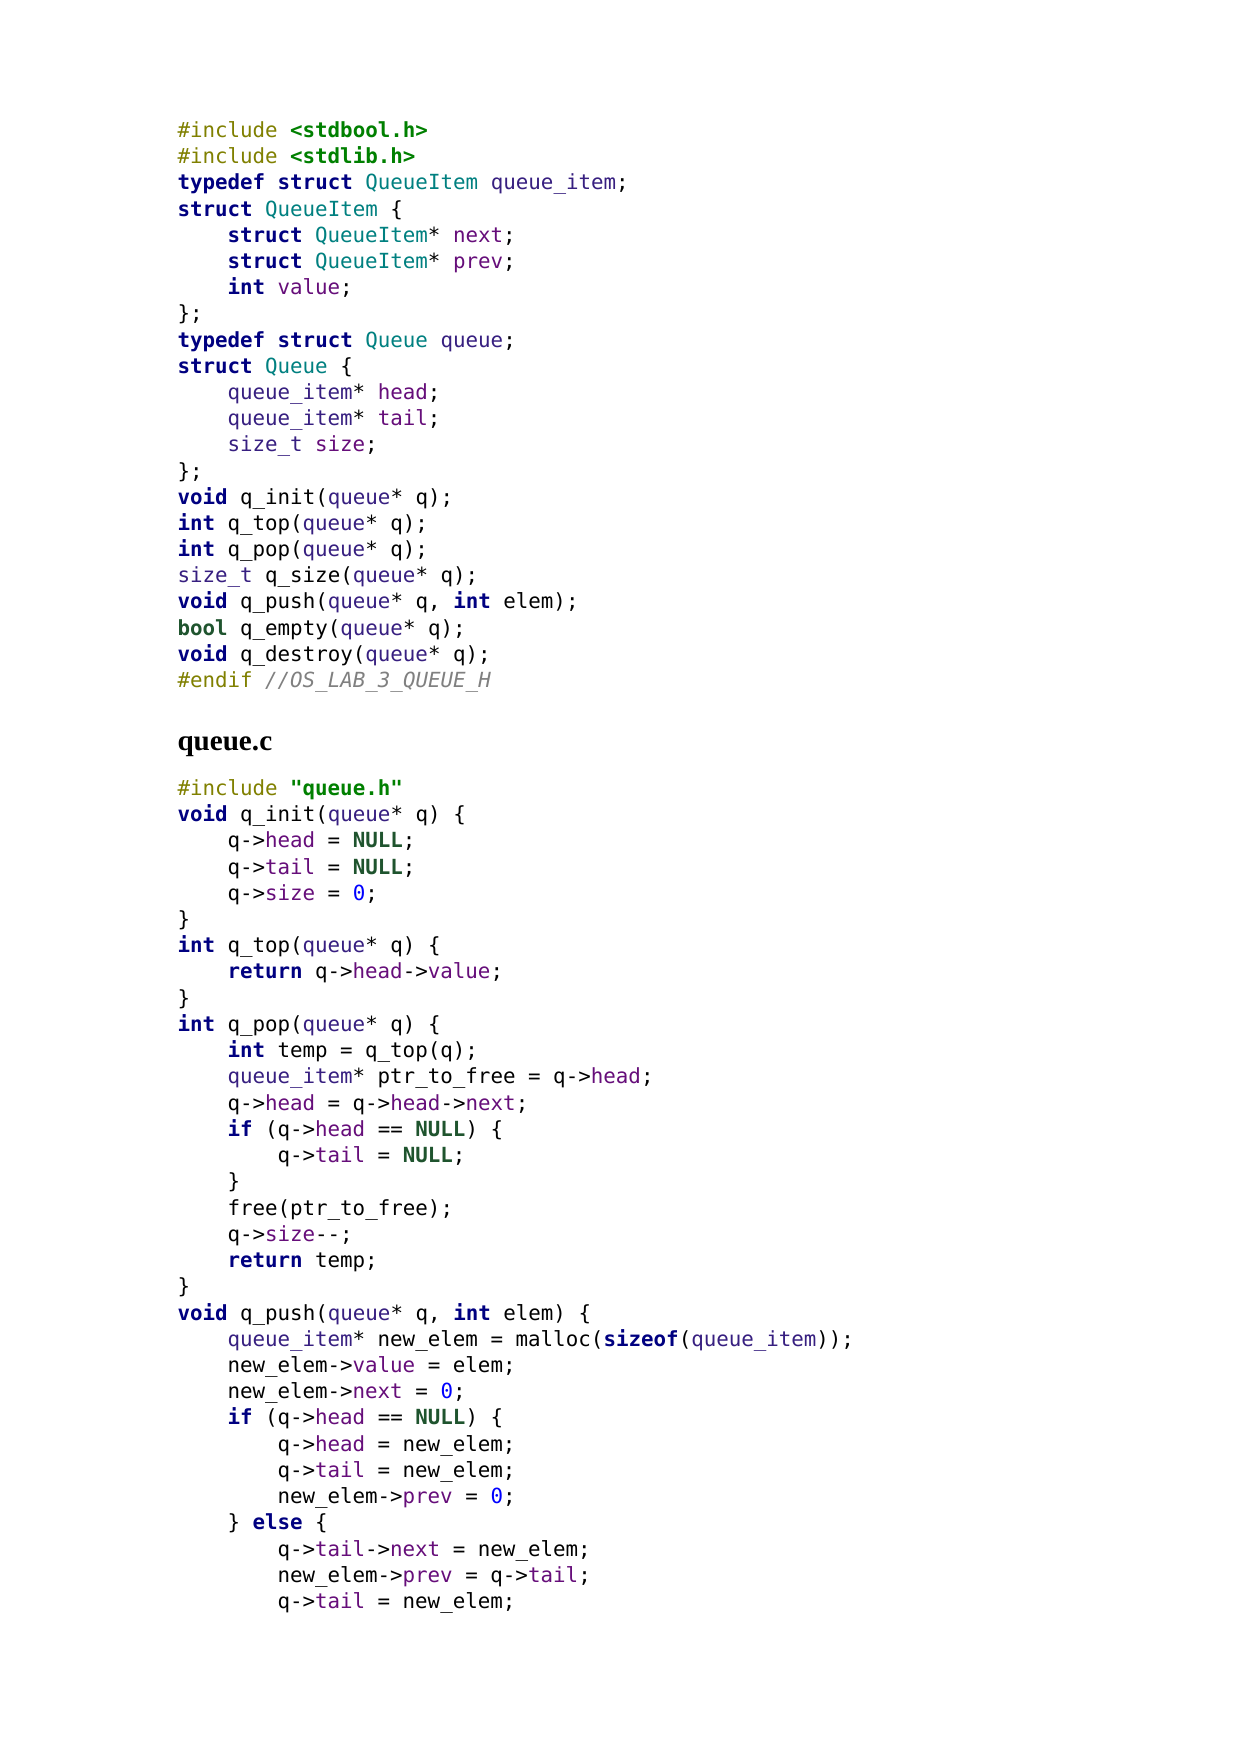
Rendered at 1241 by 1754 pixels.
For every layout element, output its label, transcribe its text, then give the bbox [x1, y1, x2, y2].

text #include <stdbool.h> [177, 118, 1152, 142]
text queue_item* ptr_to_free = q->head; [177, 1064, 1152, 1089]
text queue_item* head; [177, 380, 1152, 404]
text q->tail = new_elem; [177, 1589, 1152, 1613]
text size_t size; [177, 432, 1152, 457]
text }; [177, 459, 1152, 483]
text } [177, 1274, 1152, 1299]
text new_elem->value = elem; [177, 1353, 1152, 1377]
text typedef struct Queue queue; [177, 328, 1152, 352]
text queue_item* new_elem = malloc(sizeof(queue_item)); [177, 1327, 1152, 1351]
text void q_push(queue* q, int elem); [177, 589, 1152, 614]
text new_elem->prev = q->tail; [177, 1563, 1152, 1587]
text int q_pop(queue* q) { [177, 1012, 1152, 1036]
text struct Queue { [177, 354, 1152, 378]
text q->tail = new_elem; [177, 1458, 1152, 1482]
text void q_init(queue* q); [177, 485, 1152, 509]
text void q_destroy(queue* q); [177, 642, 1152, 666]
text if (q->head == NULL) { [177, 1405, 1152, 1430]
text } [177, 986, 1152, 1010]
text #endif //OS_LAB_3_QUEUE_H [177, 668, 1152, 692]
text if (q->head == NULL) { [177, 1117, 1152, 1141]
text struct QueueItem { [177, 197, 1152, 221]
text queue_item* tail; [177, 406, 1152, 430]
text int temp = q_top(q); [177, 1038, 1152, 1062]
text q->tail->next = new_elem; [177, 1537, 1152, 1561]
text void q_push(queue* q, int elem) { [177, 1301, 1152, 1325]
text #include <stdlib.h> [177, 144, 1152, 168]
text int q_top(queue* q); [177, 511, 1152, 535]
text new_elem->next = 0; [177, 1379, 1152, 1403]
text q->head = q->head->next; [177, 1091, 1152, 1115]
text queue.c [177, 723, 1152, 757]
text int q_pop(queue* q); [177, 537, 1152, 561]
text int q_top(queue* q) { [177, 933, 1152, 958]
text void q_init(queue* q) { [177, 802, 1152, 827]
text q->head = new_elem; [177, 1432, 1152, 1456]
text q->tail = NULL; [177, 855, 1152, 879]
text struct QueueItem* next; [177, 223, 1152, 247]
text } else { [177, 1510, 1152, 1535]
text #include "queue.h" [177, 776, 1152, 801]
text struct QueueItem* prev; [177, 249, 1152, 273]
text new_elem->prev = 0; [177, 1484, 1152, 1508]
text size_t q_size(queue* q); [177, 563, 1152, 587]
text q->size = 0; [177, 881, 1152, 905]
text q->size--; [177, 1222, 1152, 1246]
text } [177, 907, 1152, 932]
text int value; [177, 275, 1152, 299]
text typedef struct QueueItem queue_item; [177, 170, 1152, 195]
text }; [177, 301, 1152, 326]
text } [177, 1169, 1152, 1194]
text free(ptr_to_free); [177, 1196, 1152, 1220]
text q->tail = NULL; [177, 1143, 1152, 1167]
text q->head = NULL; [177, 828, 1152, 853]
text bool q_empty(queue* q); [177, 616, 1152, 640]
text return q->head->value; [177, 959, 1152, 984]
text return temp; [177, 1248, 1152, 1272]
